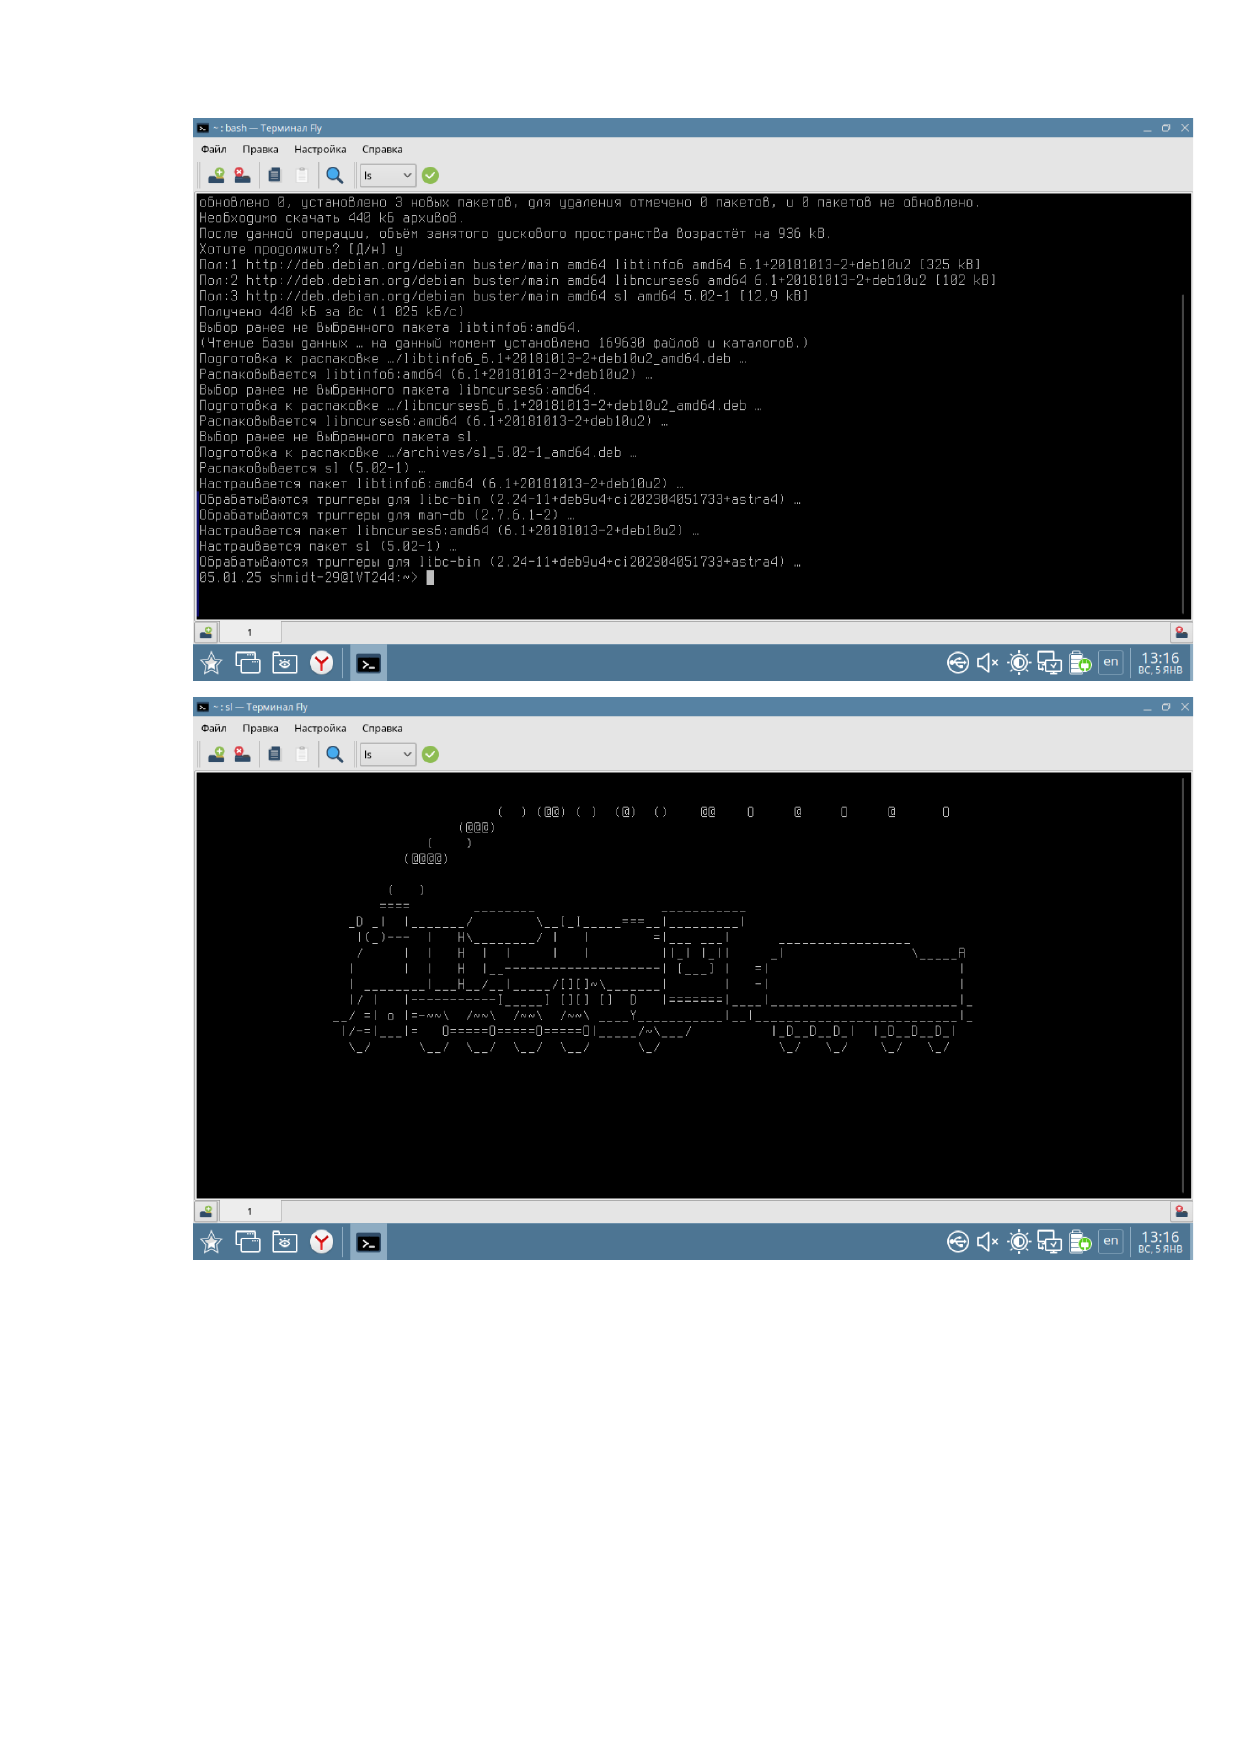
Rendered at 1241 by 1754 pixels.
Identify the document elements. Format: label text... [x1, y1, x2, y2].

list Устанавливаем пакет “sl” и запускаем его. [156, 118, 1122, 1260]
